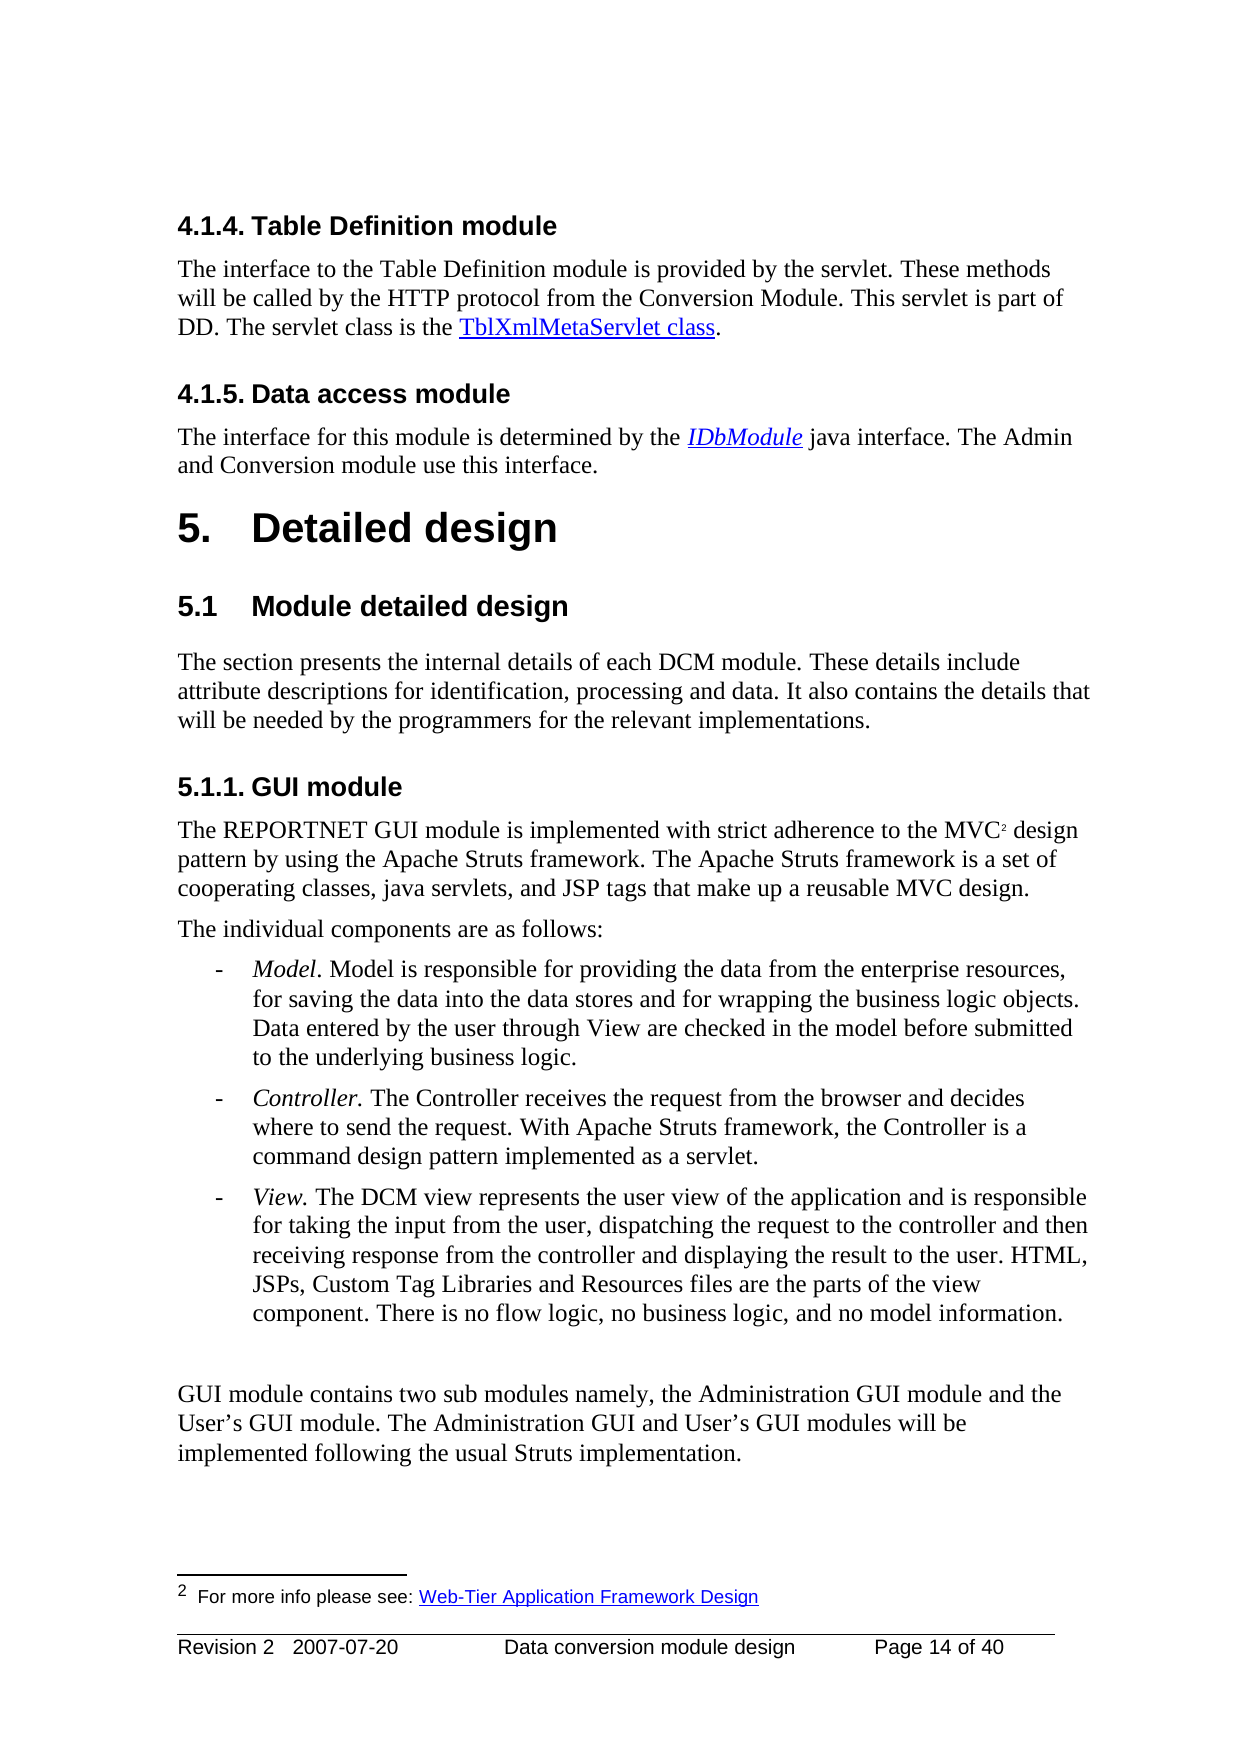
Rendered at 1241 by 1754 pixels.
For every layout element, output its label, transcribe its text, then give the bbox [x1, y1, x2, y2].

subtitle Detailed design [177, 503, 1092, 551]
text For more info please see: Web-Tier Application Framework Design [177, 1581, 1092, 1607]
text The individual components are as follows: [177, 913, 1092, 943]
subtitle GUI module [177, 771, 1092, 802]
subtitle Table Definition module [177, 210, 1092, 241]
text GUI module contains two sub modules namely, the Administration GUI module and the User’s GUI module. The Administration GUI and User’s GUI modules will be implemented following the usual Struts implementation. [177, 1379, 1092, 1466]
subtitle Data access module [177, 378, 1092, 409]
text The section presents the internal details of each DCM module. These details include attribute descriptions for identification, processing and data. It also contains the details that will be needed by the programmers for the relevant implementations. [177, 647, 1092, 734]
list Model. Model is responsible for providing the data from the enterprise resources, for saving the data into the data stores and for wrapping the business logic objects. Data entered by the user through View are checked in the model before submitted to the underlying business logic. [215, 954, 1092, 1071]
list Controller. The Controller receives the request from the browser and decides where to send the request. With Apache Struts framework, the Controller is a command design pattern implemented as a servlet. [215, 1082, 1092, 1169]
subtitle Module detailed design [177, 589, 1092, 622]
text The interface for this module is determined by the IDbModule java interface. The Admin and Conversion module use this interface. [177, 421, 1092, 479]
text The interface to the Table Definition module is provided by the servlet. These methods will be called by the HTTP protocol from the Conversion Module. This servlet is part of DD. The servlet class is the TblXmlMetaServlet class. [177, 254, 1092, 341]
list View. The DCM view represents the user view of the application and is responsible for taking the input from the user, dispatching the request to the controller and then receiving response from the controller and displaying the result to the user. HTML, JSPs, Custom Tag Libraries and Resources files are the parts of the view component. There is no flow logic, no business logic, and no model information. [215, 1181, 1092, 1327]
text The REPORTNET GUI module is implemented with strict adherence to the MVC design pattern by using the Apache Struts framework. The Apache Struts framework is a set of cooperating classes, java servlets, and JSP tags that make up a reusable MVC design. [177, 814, 1092, 902]
